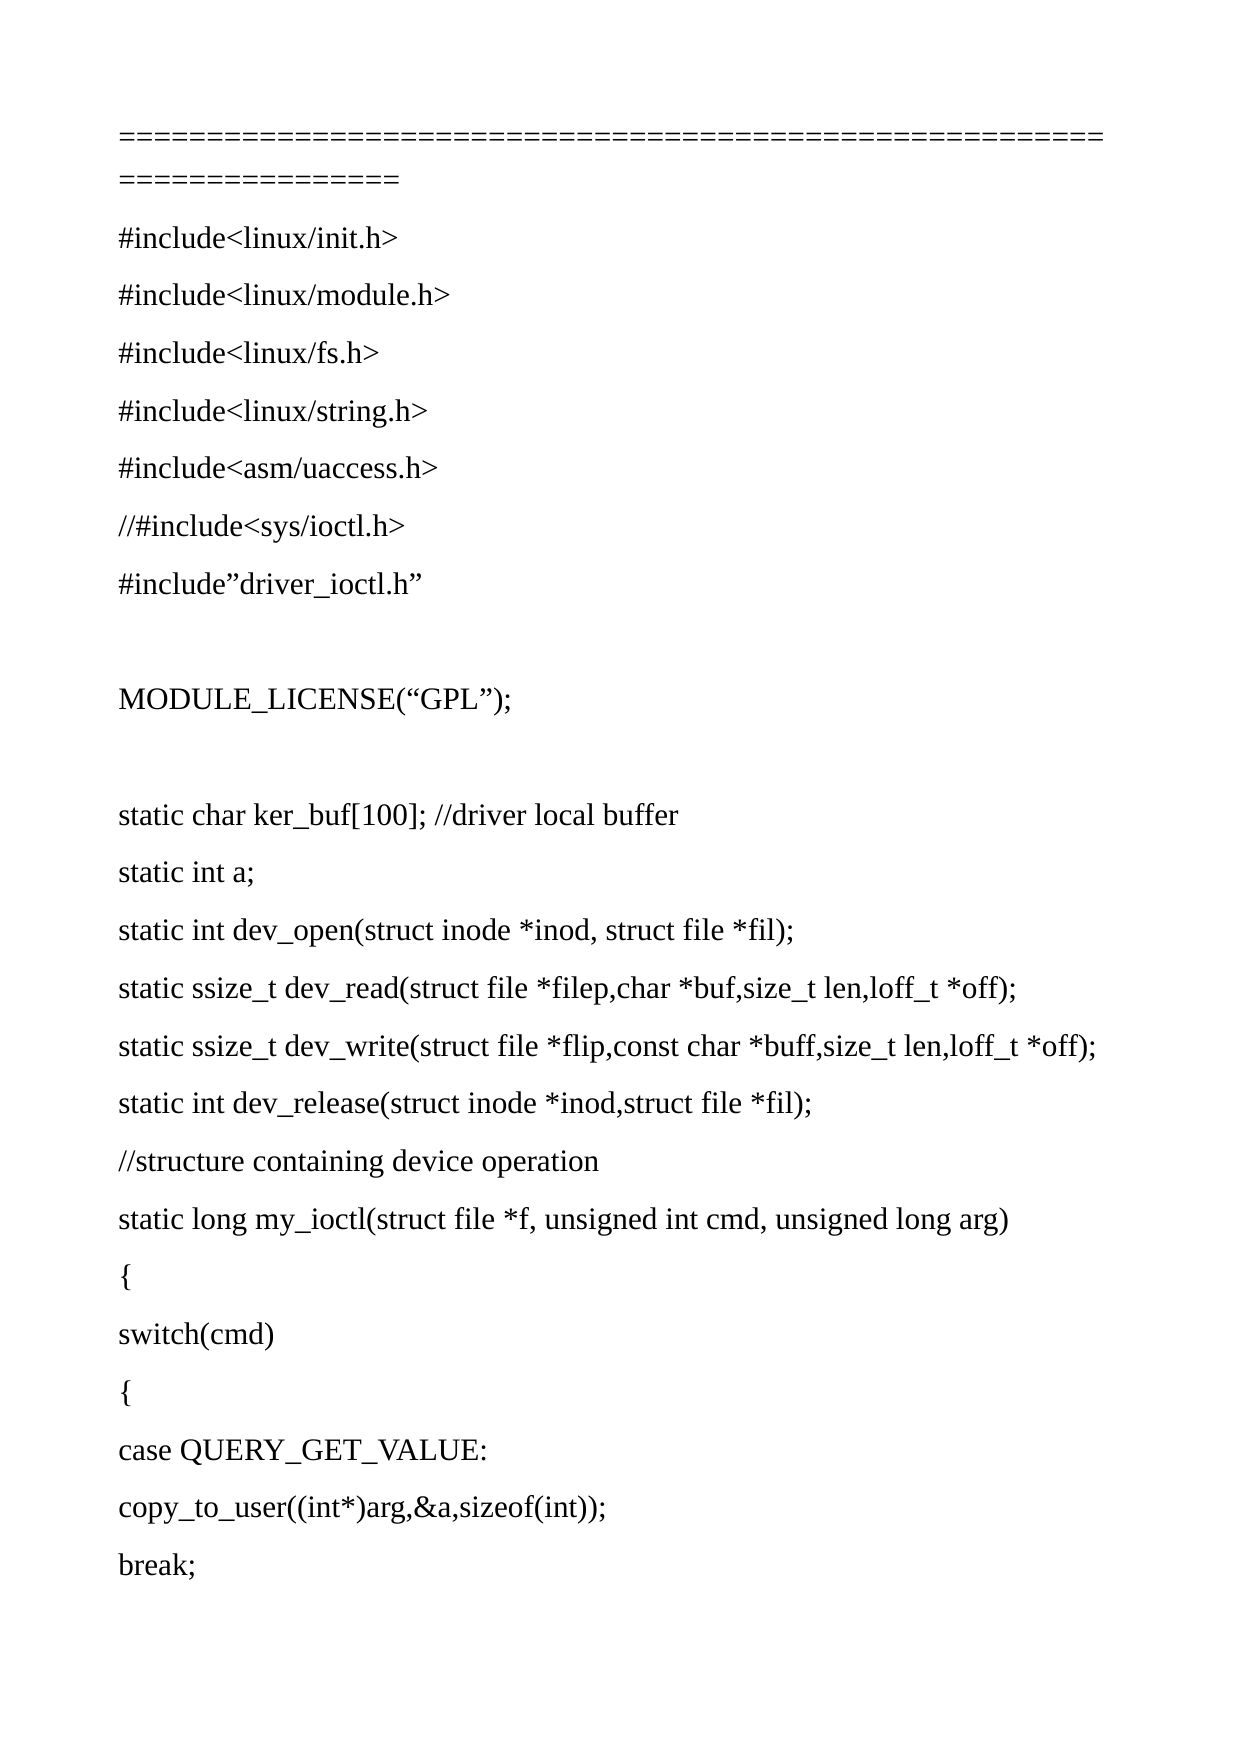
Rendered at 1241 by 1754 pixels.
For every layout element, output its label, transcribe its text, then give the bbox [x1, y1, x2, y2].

text #include<linux/module.h> [118, 277, 1122, 313]
text #include<linux/init.h> [118, 219, 1122, 255]
text break; [118, 1546, 1122, 1582]
text { [118, 1258, 1122, 1294]
text //structure containing device operation [118, 1142, 1122, 1178]
text static ssize_t dev_write(struct file *flip,const char *buff,size_t len,loff_t *off); [118, 1027, 1122, 1063]
text static int dev_release(struct inode *inod,struct file *fil); [118, 1084, 1122, 1121]
text static long my_ioctl(struct file *f, unsigned int cmd, unsigned long arg) [118, 1200, 1122, 1236]
text static char ker_buf[100]; //driver local buffer [118, 796, 1122, 832]
text #include”driver_ioctl.h” [118, 565, 1122, 601]
text ======================================================================== [118, 118, 1122, 197]
text switch(cmd) [118, 1315, 1122, 1351]
text #include<linux/string.h> [118, 392, 1122, 428]
text #include<asm/uaccess.h> [118, 450, 1122, 486]
text case QUERY_GET_VALUE: [118, 1431, 1122, 1467]
text copy_to_user((int*)arg,&a,sizeof(int)); [118, 1488, 1122, 1524]
text MODULE_LICENSE(“GPL”); [118, 681, 1122, 717]
text static ssize_t dev_read(struct file *filep,char *buf,size_t len,loff_t *off); [118, 969, 1122, 1005]
text static int a; [118, 854, 1122, 890]
text #include<linux/fs.h> [118, 334, 1122, 370]
text { [118, 1373, 1122, 1409]
text static int dev_open(struct inode *inod, struct file *fil); [118, 911, 1122, 947]
text //#include<sys/ioctl.h> [118, 507, 1122, 543]
